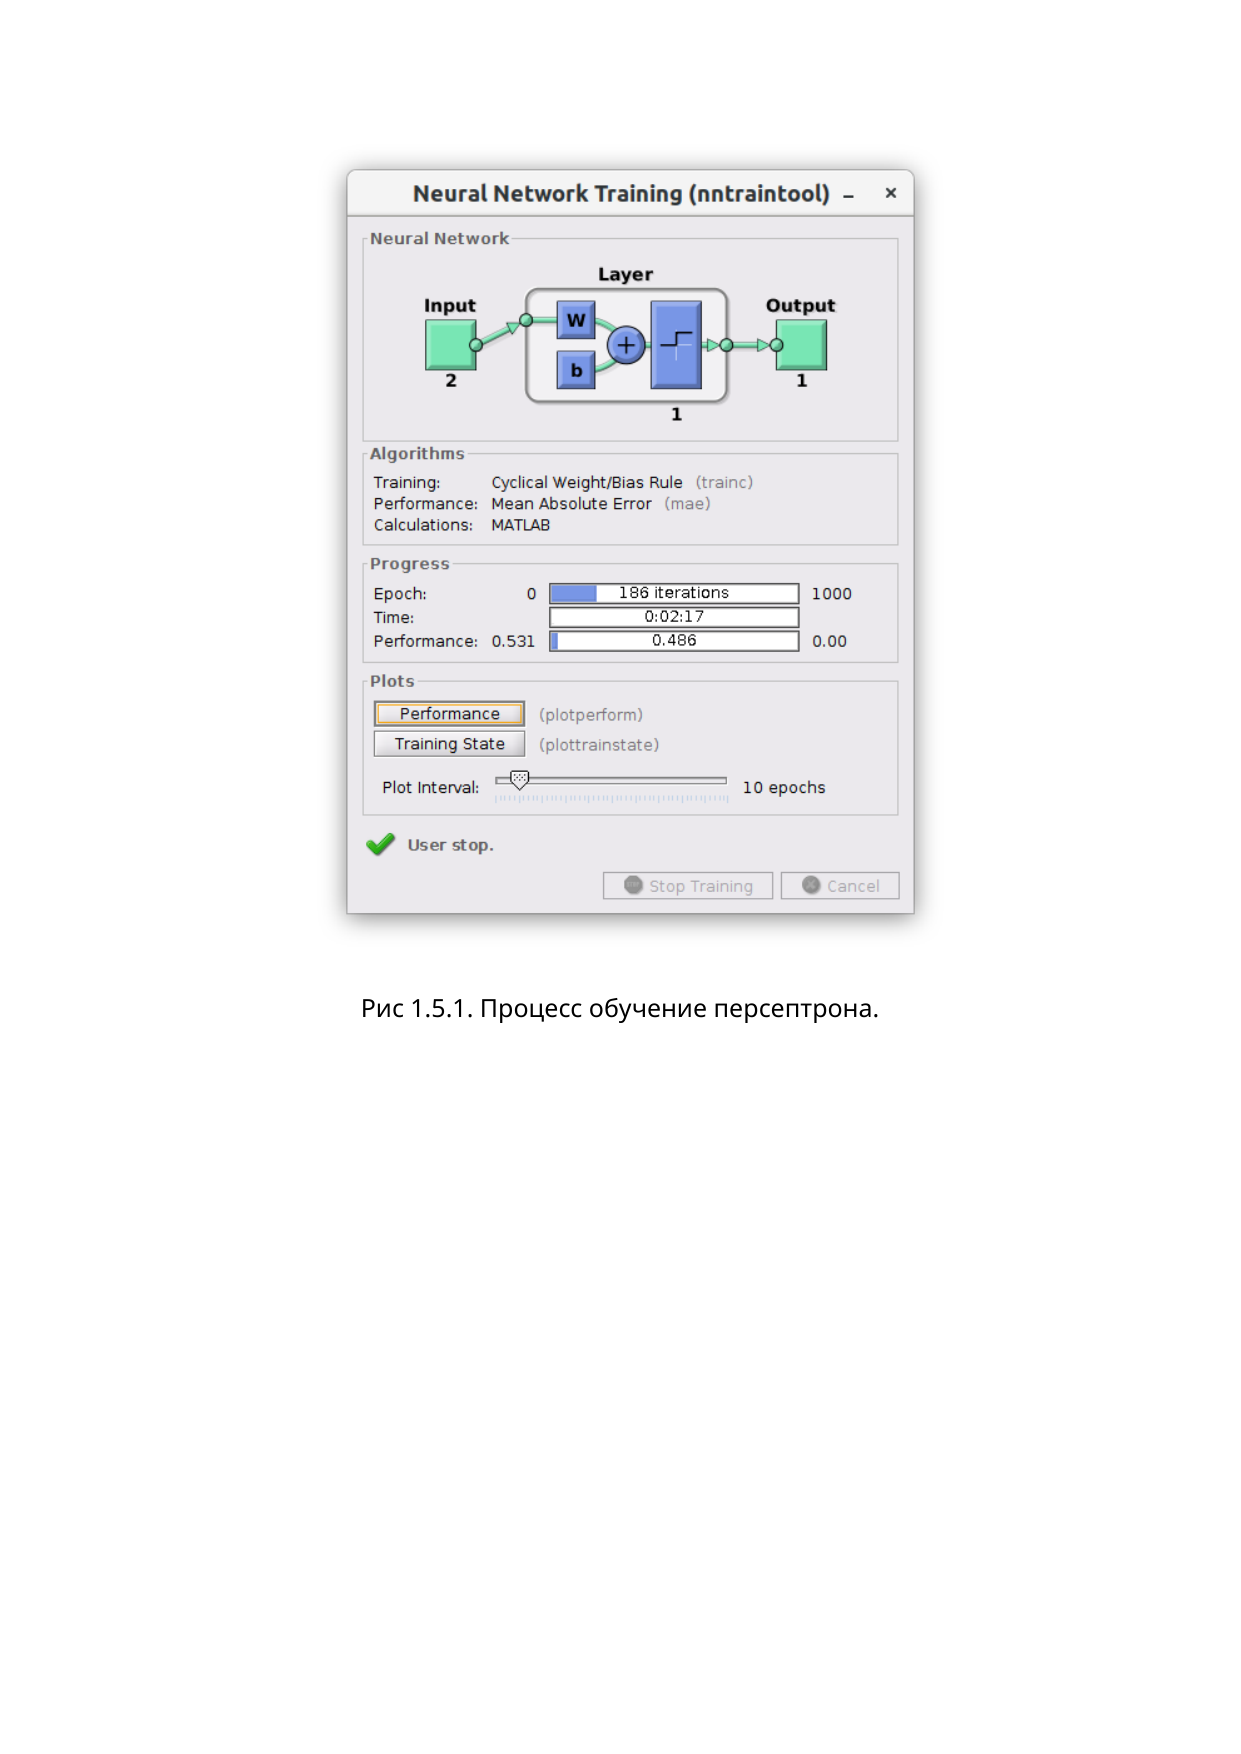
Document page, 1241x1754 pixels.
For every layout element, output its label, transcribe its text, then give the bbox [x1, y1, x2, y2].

text Рис 1.5.1. Процесс обучение персептрона. [118, 118, 1122, 1025]
picture [295, 118, 945, 957]
